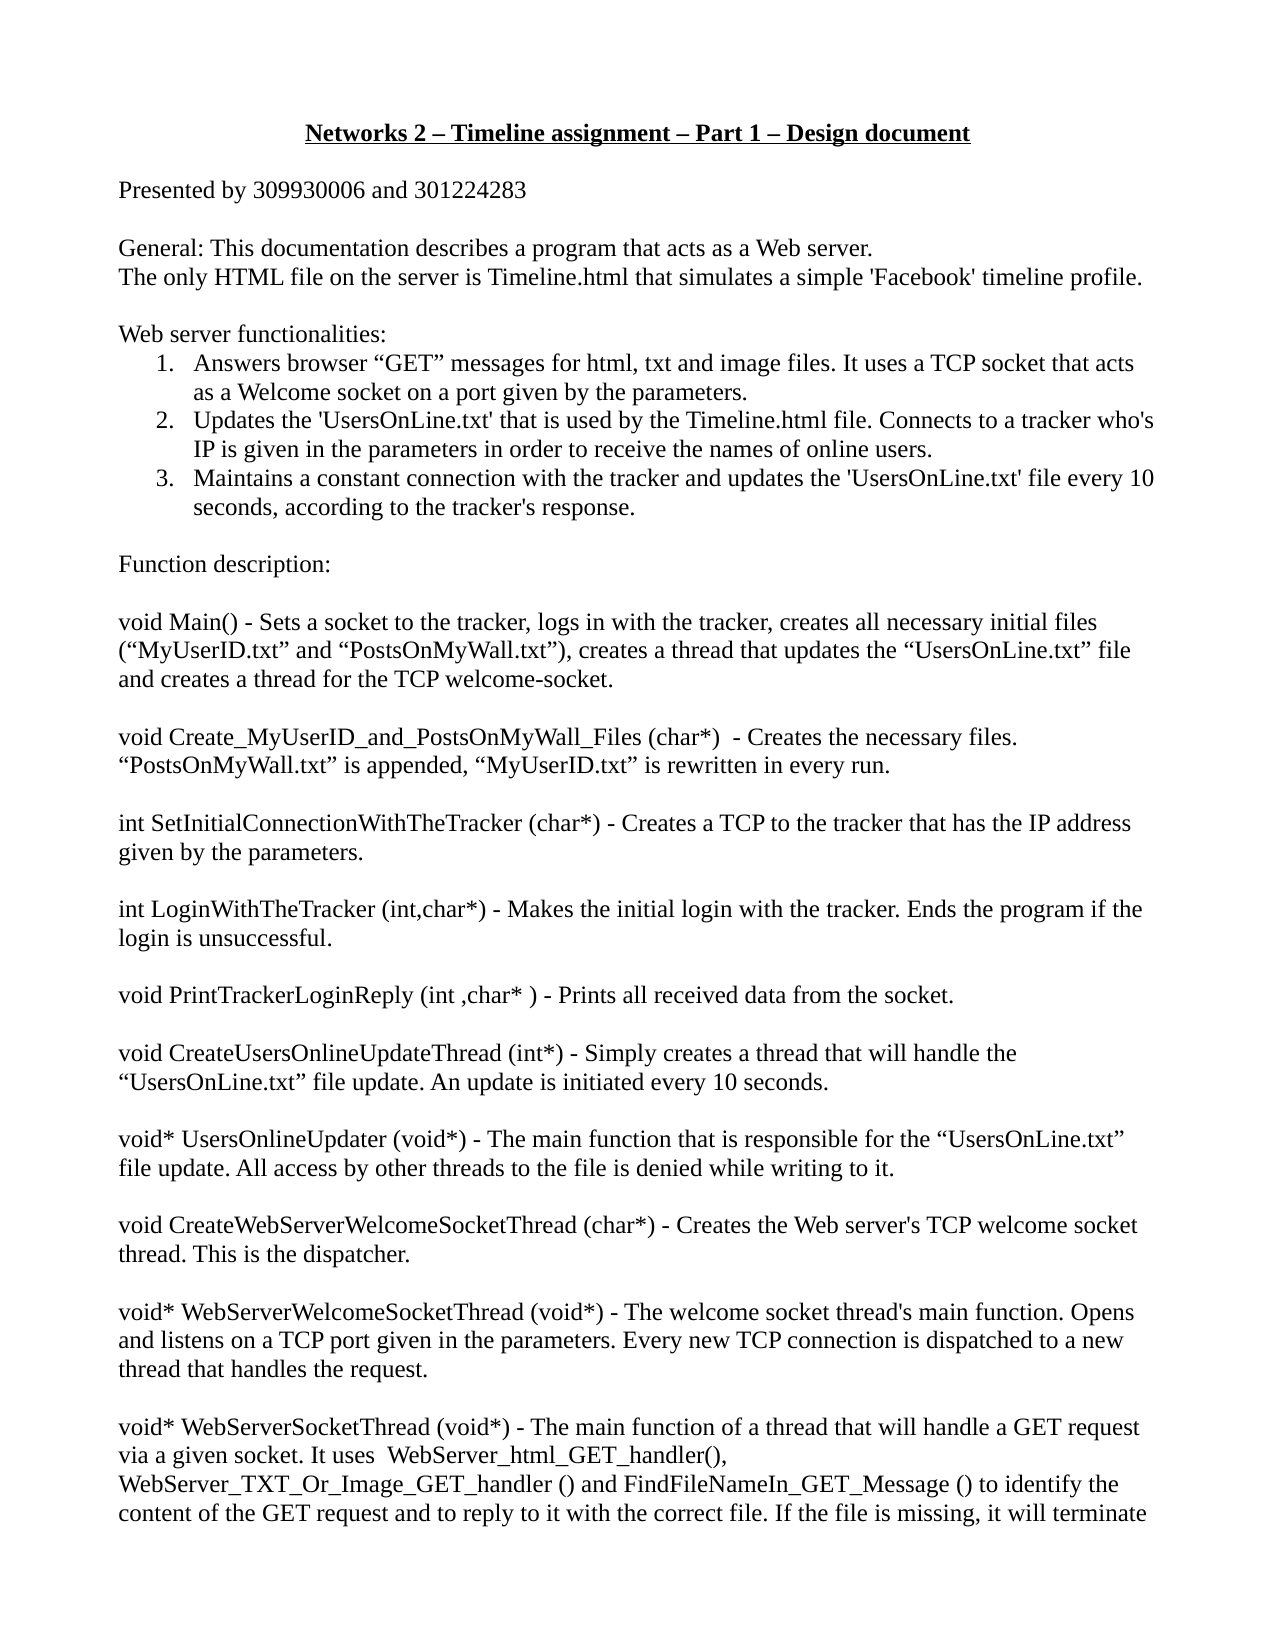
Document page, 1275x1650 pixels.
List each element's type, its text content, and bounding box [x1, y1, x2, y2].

list Answers browser “GET” messages for html, txt and image files. It uses a TCP socket that acts as a Welcome socket on a port given by the parameters. [156, 348, 1157, 406]
list Updates the 'UsersOnLine.txt' that is used by the Timeline.html file. Connects to a tracker who's IP is given in the parameters in order to receive the names of online users. [156, 406, 1157, 463]
text General: This documentation describes a program that acts as a Web server. [118, 233, 1157, 262]
text The only HTML file on the server is Timeline.html that simulates a simple 'Facebook' timeline profile. [118, 262, 1157, 291]
text void CreateWebServerWelcomeSocketThread (char*) - Creates the Web server's TCP welcome socket thread. This is the dispatcher. [118, 1211, 1157, 1268]
text void* WebServerWelcomeSocketThread (void*) - The welcome socket thread's main function. Opens and listens on a TCP port given in the parameters. Every new TCP connection is dispatched to a new thread that handles the request. [118, 1297, 1157, 1383]
text void* UsersOnlineUpdater (void*) - The main function that is responsible for the “UsersOnLine.txt” file update. All access by other threads to the file is denied while writing to it. [118, 1124, 1157, 1182]
text Web server functionalities: [118, 319, 1157, 348]
text void* WebServerSocketThread (void*) - The main function of a thread that will handle a GET request via a given socket. It uses WebServer_html_GET_handler(), WebServer_TXT_Or_Image_GET_handler () and FindFileNameIn_GET_Message () to identify the content of the GET request and to reply to it with the correct file. If the file is missing, it will terminate [118, 1412, 1157, 1527]
text int SetInitialConnectionWithTheTracker (char*) - Creates a TCP to the tracker that has the IP address given by the parameters. [118, 808, 1157, 866]
text Function description: [118, 549, 1157, 578]
text “PostsOnMyWall.txt” is appended, “MyUserID.txt” is rewritten in every run. [118, 751, 1157, 779]
text void Main() - Sets a socket to the tracker, logs in with the tracker, creates all necessary initial files (“MyUserID.txt” and “PostsOnMyWall.txt”), creates a thread that updates the “UsersOnLine.txt” file and creates a thread for the TCP welcome-socket. [118, 607, 1157, 693]
text Networks 2 – Timeline assignment – Part 1 – Design document [118, 118, 1157, 147]
text Presented by 309930006 and 301224283 [118, 176, 1157, 204]
text void Create_MyUserID_and_PostsOnMyWall_Files (char*) - Creates the necessary files. [118, 722, 1157, 751]
text void PrintTrackerLoginReply (int ,char* ) - Prints all received data from the socket. [118, 981, 1157, 1009]
text int LoginWithTheTracker (int,char*) - Makes the initial login with the tracker. Ends the program if the login is unsuccessful. [118, 894, 1157, 952]
text void CreateUsersOnlineUpdateThread (int*) - Simply creates a thread that will handle the “UsersOnLine.txt” file update. An update is initiated every 10 seconds. [118, 1038, 1157, 1096]
list Maintains a constant connection with the tracker and updates the 'UsersOnLine.txt' file every 10 seconds, according to the tracker's response. [156, 463, 1157, 521]
